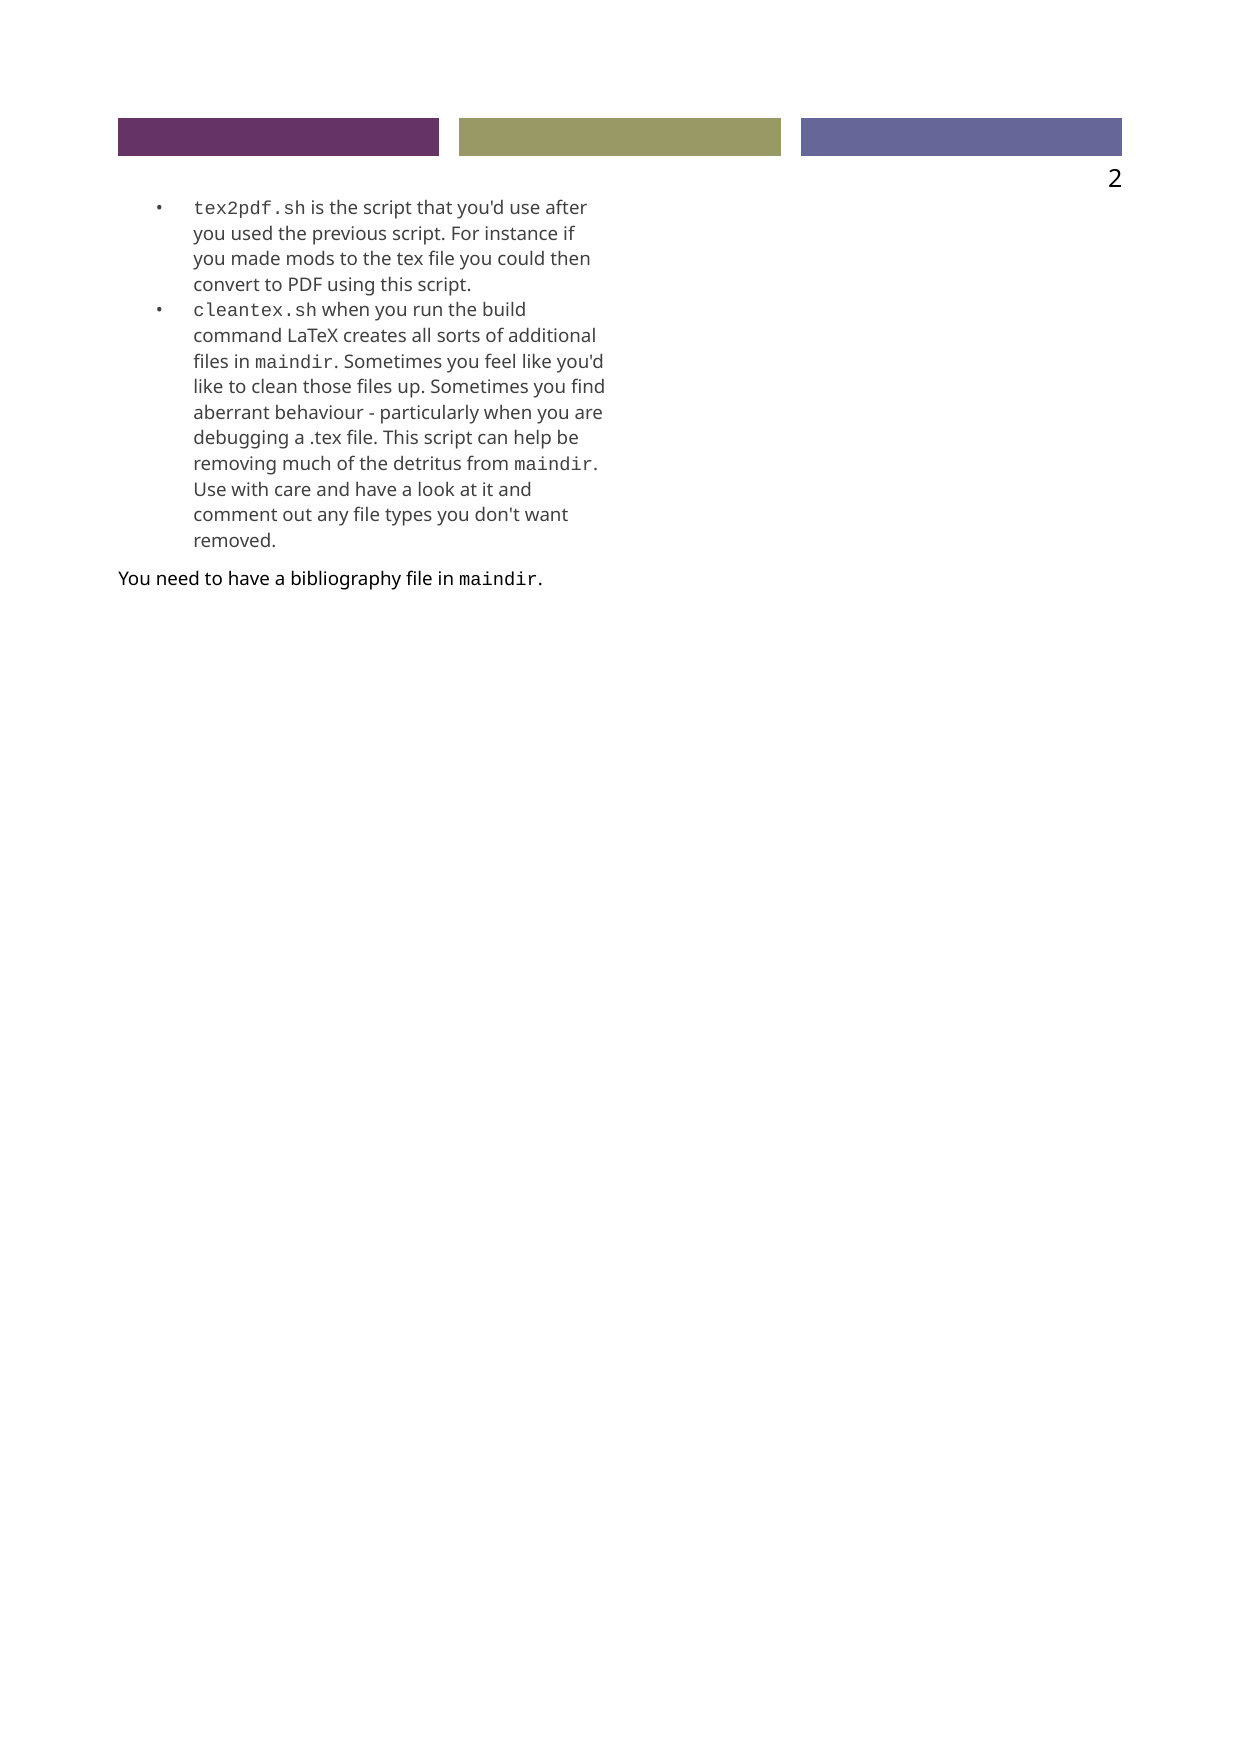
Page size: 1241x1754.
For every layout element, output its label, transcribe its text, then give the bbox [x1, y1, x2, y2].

list tex2pdf.sh is the script that you'd use after you used the previous script. For instance if you made mods to the tex file you could then convert to PDF using this script. [156, 194, 605, 297]
text You need to have a bibliography file in maindir. [118, 565, 605, 591]
list cleantex.sh when you run the build command LaTeX creates all sorts of additional files in maindir. Sometimes you feel like you'd like to clean those files up. Sometimes you find aberrant behaviour - particularly when you are debugging a .tex file. This script can help be removing much of the detritus from maindir. Use with care and have a look at it and comment out any file types you don't want removed. [156, 297, 605, 552]
